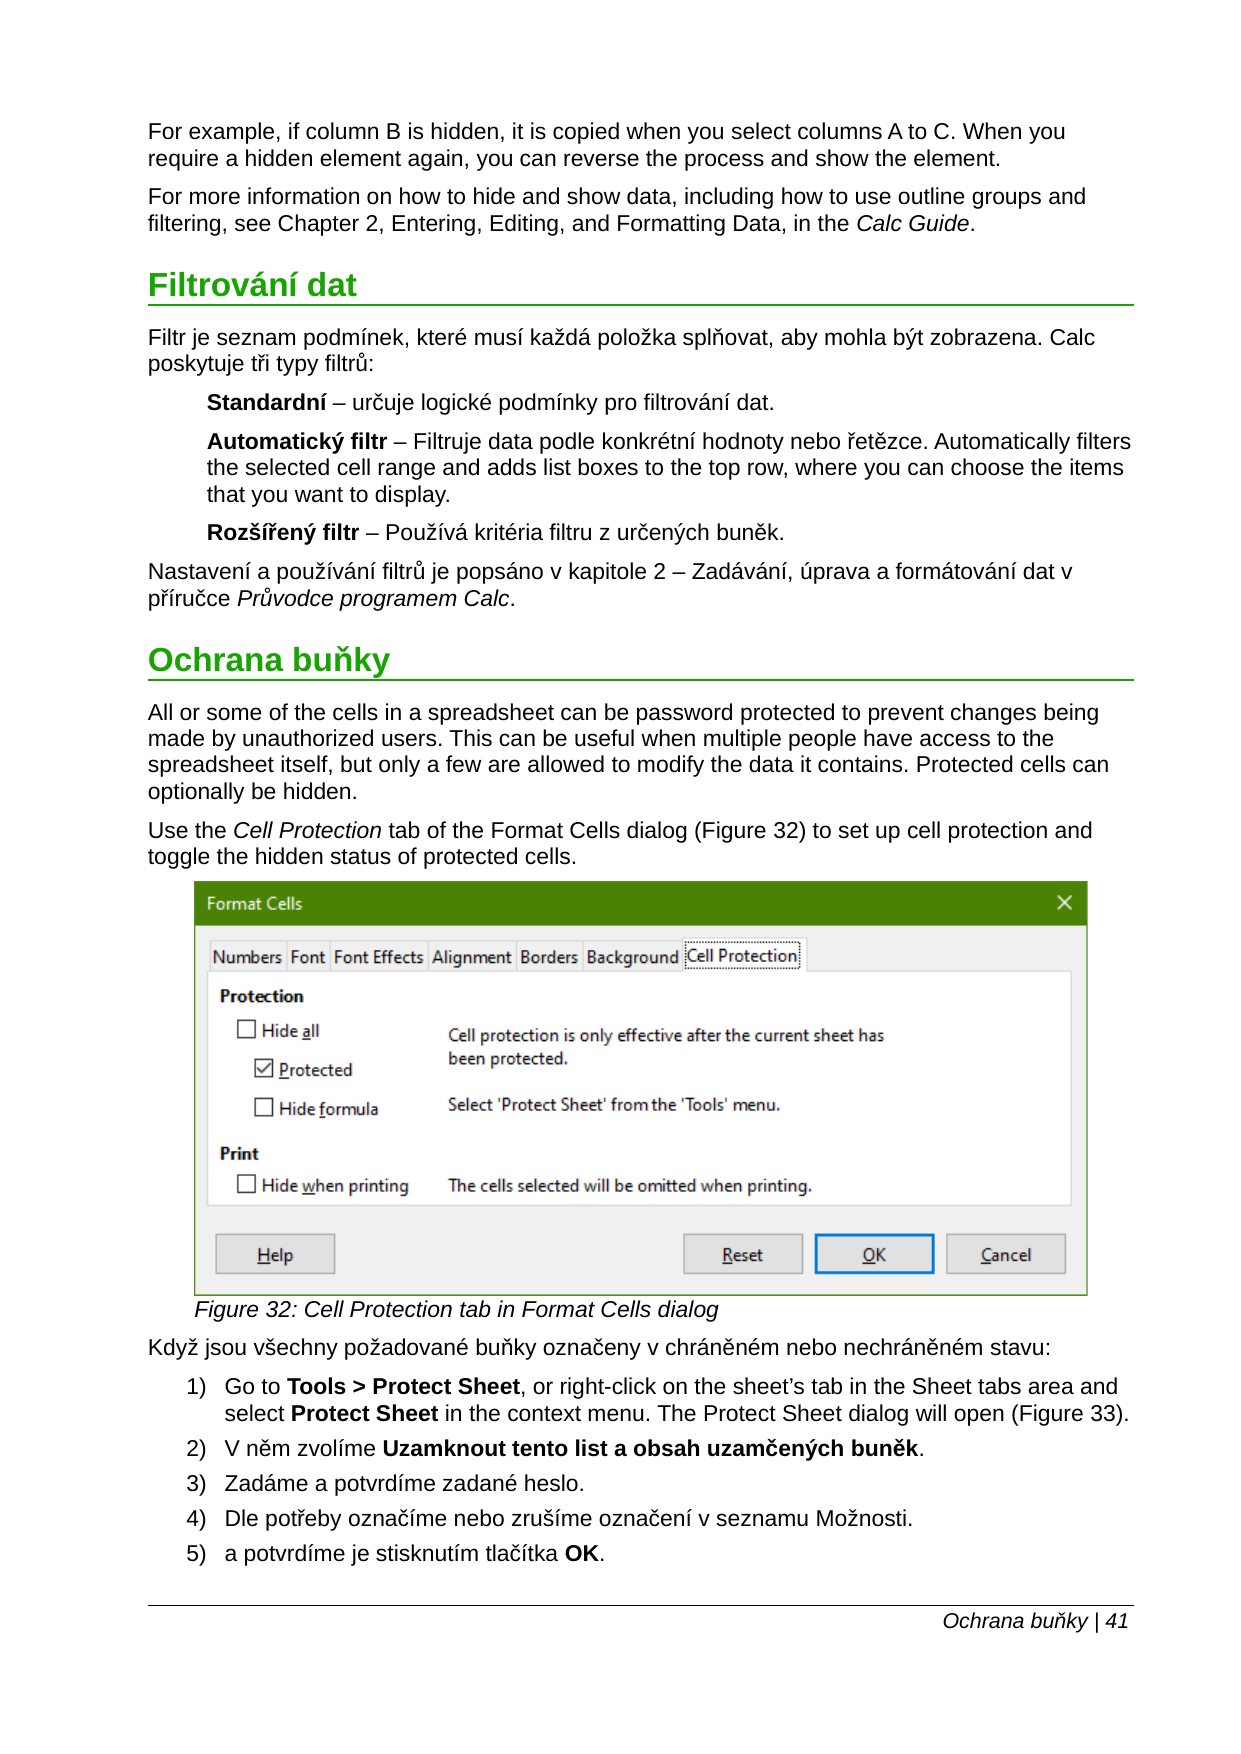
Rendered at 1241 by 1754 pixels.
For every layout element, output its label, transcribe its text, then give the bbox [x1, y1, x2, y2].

text Filtr je seznam podmínek, které musí každá položka splňovat, aby mohla být zobrazena. Calc poskytuje tři typy filtrů: [148, 324, 1134, 376]
list All or some of the cells in a spreadsheet can be password protected to prevent changes being made by unauthorized users. This can be useful when multiple people have access to the spreadsheet itself, but only a few are allowed to modify the data it contains. Protected cells can optionally be hidden. [148, 699, 1134, 804]
list Zadáme a potvrdíme zadané heslo. [207, 1470, 1134, 1496]
picture [194, 881, 1088, 1296]
list a potvrdíme je stisknutím tlačítka OK. [207, 1540, 1134, 1567]
text Use the Cell Protection tab of the Format Cells dialog (Figure 32) to set up cell protection and toggle the hidden status of protected cells. [148, 817, 1134, 869]
text For example, if column B is hidden, it is copied when you select columns A to C. When you require a hidden element again, you can reverse the process and show the element. [148, 118, 1134, 171]
text Nastavení a používání filtrů je popsáno v kapitole 2 – Zadávání, úprava a formátování dat v příručce Průvodce programem Calc. [148, 558, 1134, 611]
list Go to Tools > Protect Sheet, or right-click on the sheet’s tab in the Sheet tabs area and select Protect Sheet in the context menu. The Protect Sheet dialog will open (Figure 33). [207, 1373, 1134, 1426]
text For more information on how to hide and show data, including how to use outline groups and filtering, see Chapter 2, Entering, Editing, and Formatting Data, in the Calc Guide. [148, 183, 1134, 236]
list V něm zvolíme Uzamknout tento list a obsah uzamčených buněk. [207, 1435, 1134, 1461]
text Rozšířený filtr – Používá kritéria filtru z určených buněk. [207, 519, 1134, 546]
subtitle Filtrování dat [148, 266, 1134, 304]
list Když jsou všechny požadované buňky označeny v chráněném nebo nechráněném stavu: [148, 1334, 1134, 1361]
subtitle Ochrana buňky [148, 640, 1134, 679]
text Automatický filtr – Filtruje data podle konkrétní hodnoty nebo řetězce. Automatically filters the selected cell range and adds list boxes to the top row, where you can choose the items that you want to display. [207, 428, 1134, 507]
text Figure 32: Cell Protection tab in Format Cells dialog [194, 1296, 1088, 1322]
list Dle potřeby označíme nebo zrušíme označení v seznamu Možnosti. [207, 1505, 1134, 1531]
text Standardní – určuje logické podmínky pro filtrování dat. [207, 389, 1134, 415]
